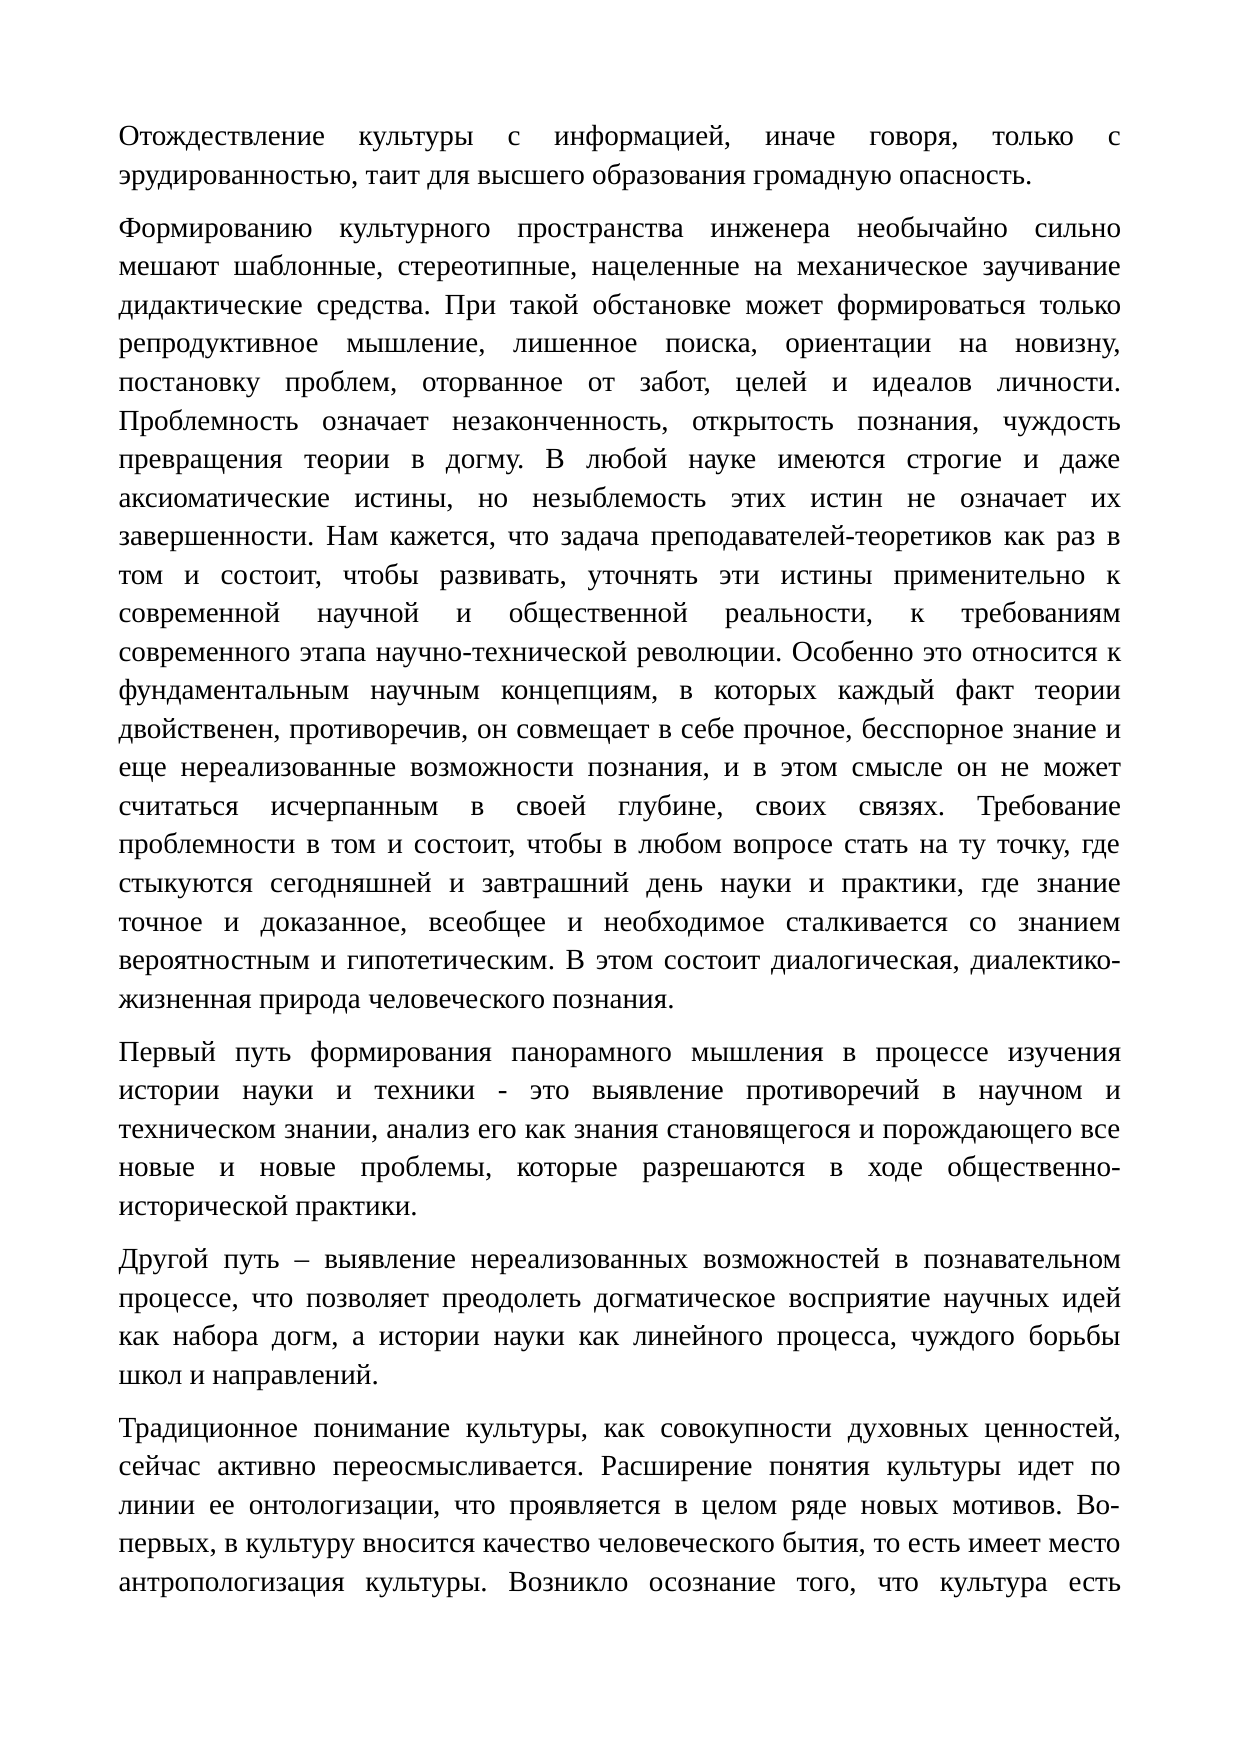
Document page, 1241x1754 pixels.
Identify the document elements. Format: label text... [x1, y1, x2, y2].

text Другой путь – выявление нереализованных возможностей в познавательном процессе, что позволяет преодолеть догматическое восприятие научных идей как набора догм, а истории науки как линейного процесса, чуждого борьбы школ и направлений. [118, 1241, 1122, 1390]
text Традиционное понимание культуры, как совокупности духовных ценностей, сейчас активно переосмысливается. Расширение понятия культуры идет по линии ее онтологизации, что проявляется в целом ряде новых мотивов. Во-первых, в культуру вносится качество человеческого бытия, то есть имеет место антропологизация культуры. Возникло осознание того, что культура есть [118, 1410, 1122, 1598]
text Первый путь формирования панорамного мышления в процессе изучения истории науки и техники - это выявление противоречий в научном и техническом знании, анализ его как знания становящегося и порождающего все новые и новые проблемы, которые разрешаются в ходе общественно-исторической практики. [118, 1034, 1122, 1222]
text Отождествление культуры с информацией, иначе говоря, только с эрудированностью, таит для высшего образования громадную опасность. [118, 118, 1122, 190]
text Формированию культурного пространства инженера необычайно сильно мешают шаблонные, стереотипные, нацеленные на механическое заучивание дидактические средства. При такой обстановке может формироваться только репродуктивное мышление, лишенное поиска, ориентации на новизну, постановку проблем, оторванное от забот, целей и идеалов личности. Проблемность означает незаконченность, открытость познания, чуждость превращения теории в догму. В любой науке имеются строгие и даже аксиоматические истины, но незыблемость этих истин не означает их завершенности. Нам кажется, что задача преподавателей-теоретиков как раз в том и состоит, чтобы развивать, уточнять эти истины применительно к современной научной и общественной реальности, к требованиям современного этапа научно-технической революции. Особенно это относится к фундаментальным научным концепциям, в которых каждый факт теории двойственен, противоречив, он совмещает в себе прочное, бесспорное знание и еще нереализованные возможности познания, и в этом смысле он не может считаться исчерпанным в своей глубине, своих связях. Требование проблемности в том и состоит, чтобы в любом вопросе стать на ту точку, где стыкуются сегодняшней и завтрашний день науки и практики, где знание точное и доказанное, всеобщее и необходимое сталкивается со знанием вероятностным и гипотетическим. В этом состоит диалогическая, диалектико-жизненная природа человеческого познания. [118, 210, 1122, 1014]
